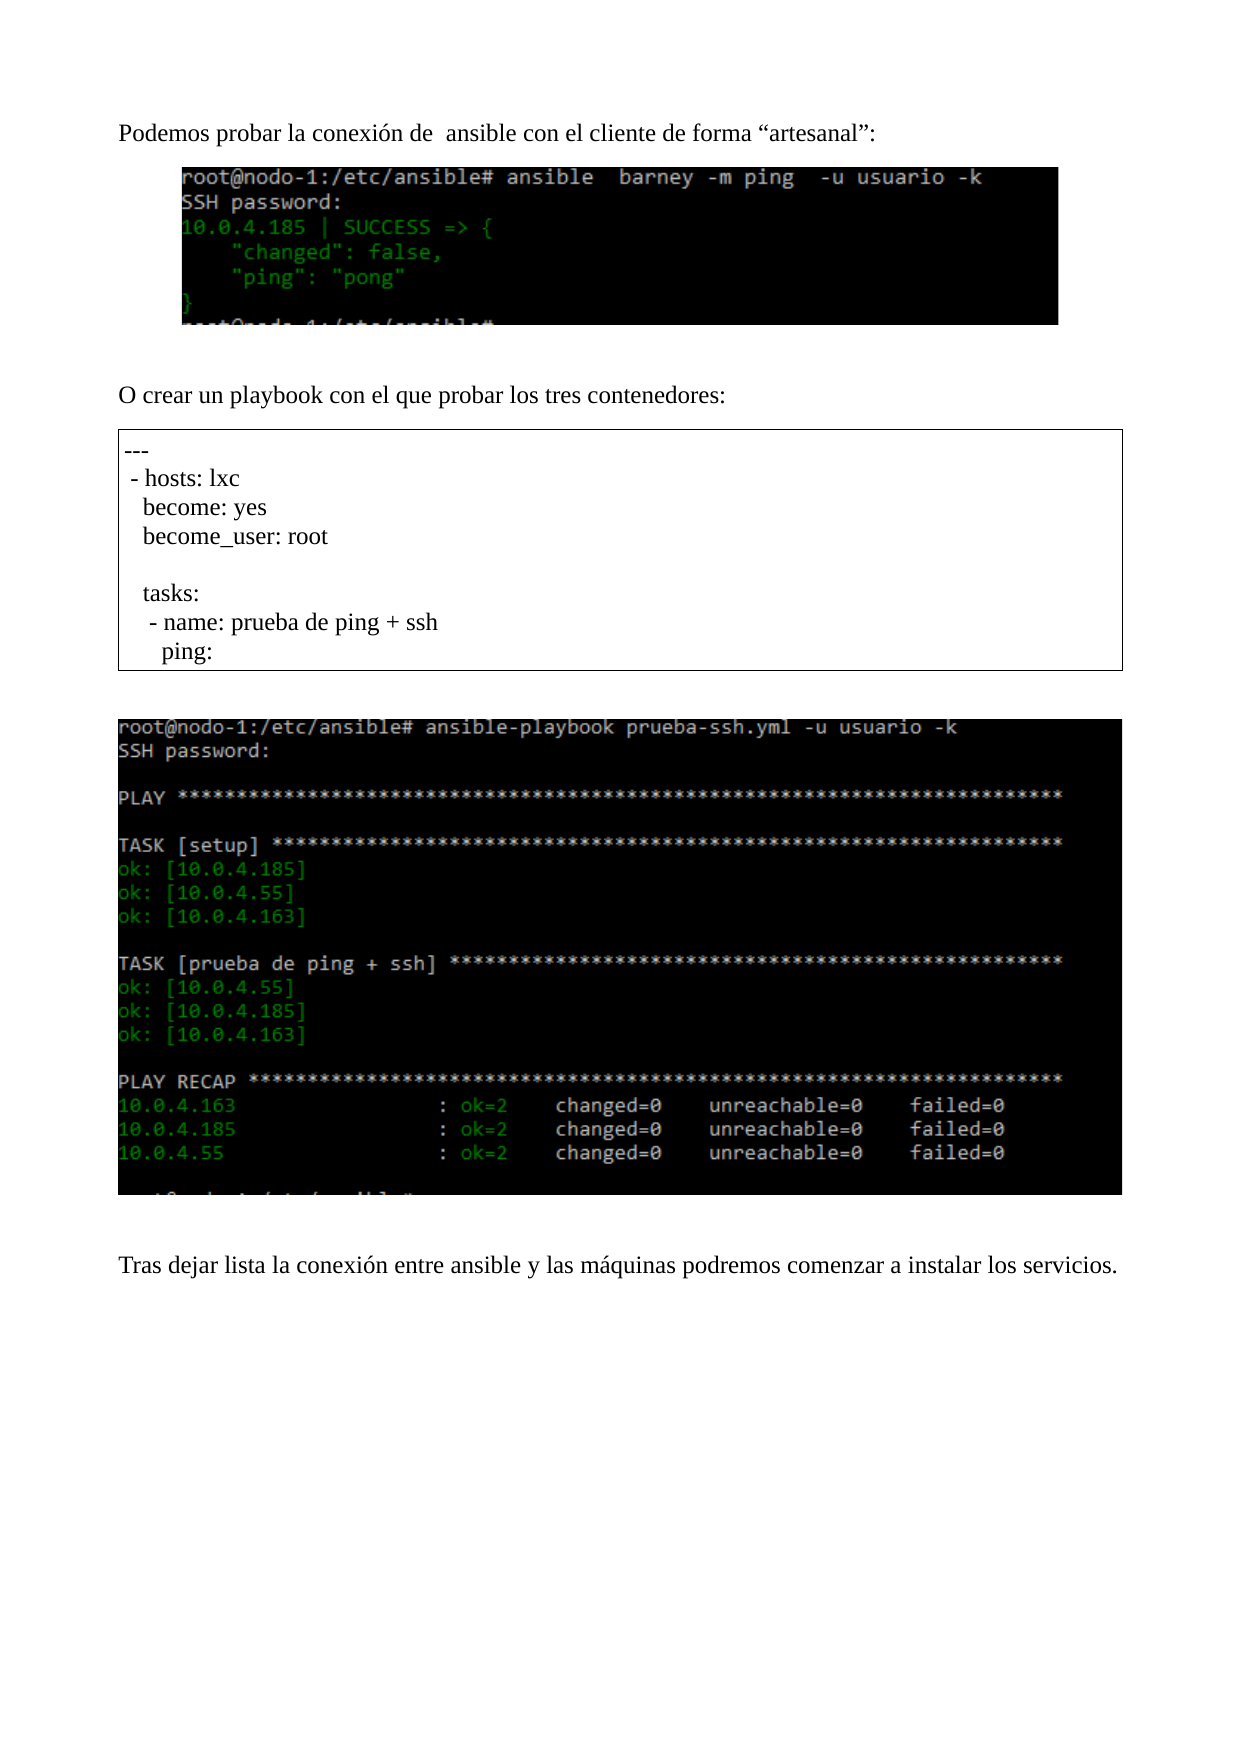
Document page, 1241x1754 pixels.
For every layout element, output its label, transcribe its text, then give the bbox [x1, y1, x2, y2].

picture [181, 167, 1059, 325]
text Podemos probar la conexión de ansible con el cliente de forma “artesanal”: [118, 118, 1122, 147]
text O crear un playbook con el que probar los tres contenedores: [118, 380, 1122, 408]
picture [118, 719, 1123, 1195]
table_header --- - hosts: lxc become: yes become_user: root tasks: - name: prueba de ping + ssh ping: [119, 430, 1122, 670]
text Tras dejar lista la conexión entre ansible y las máquinas podremos comenzar a instalar los servicios. [118, 1250, 1122, 1278]
